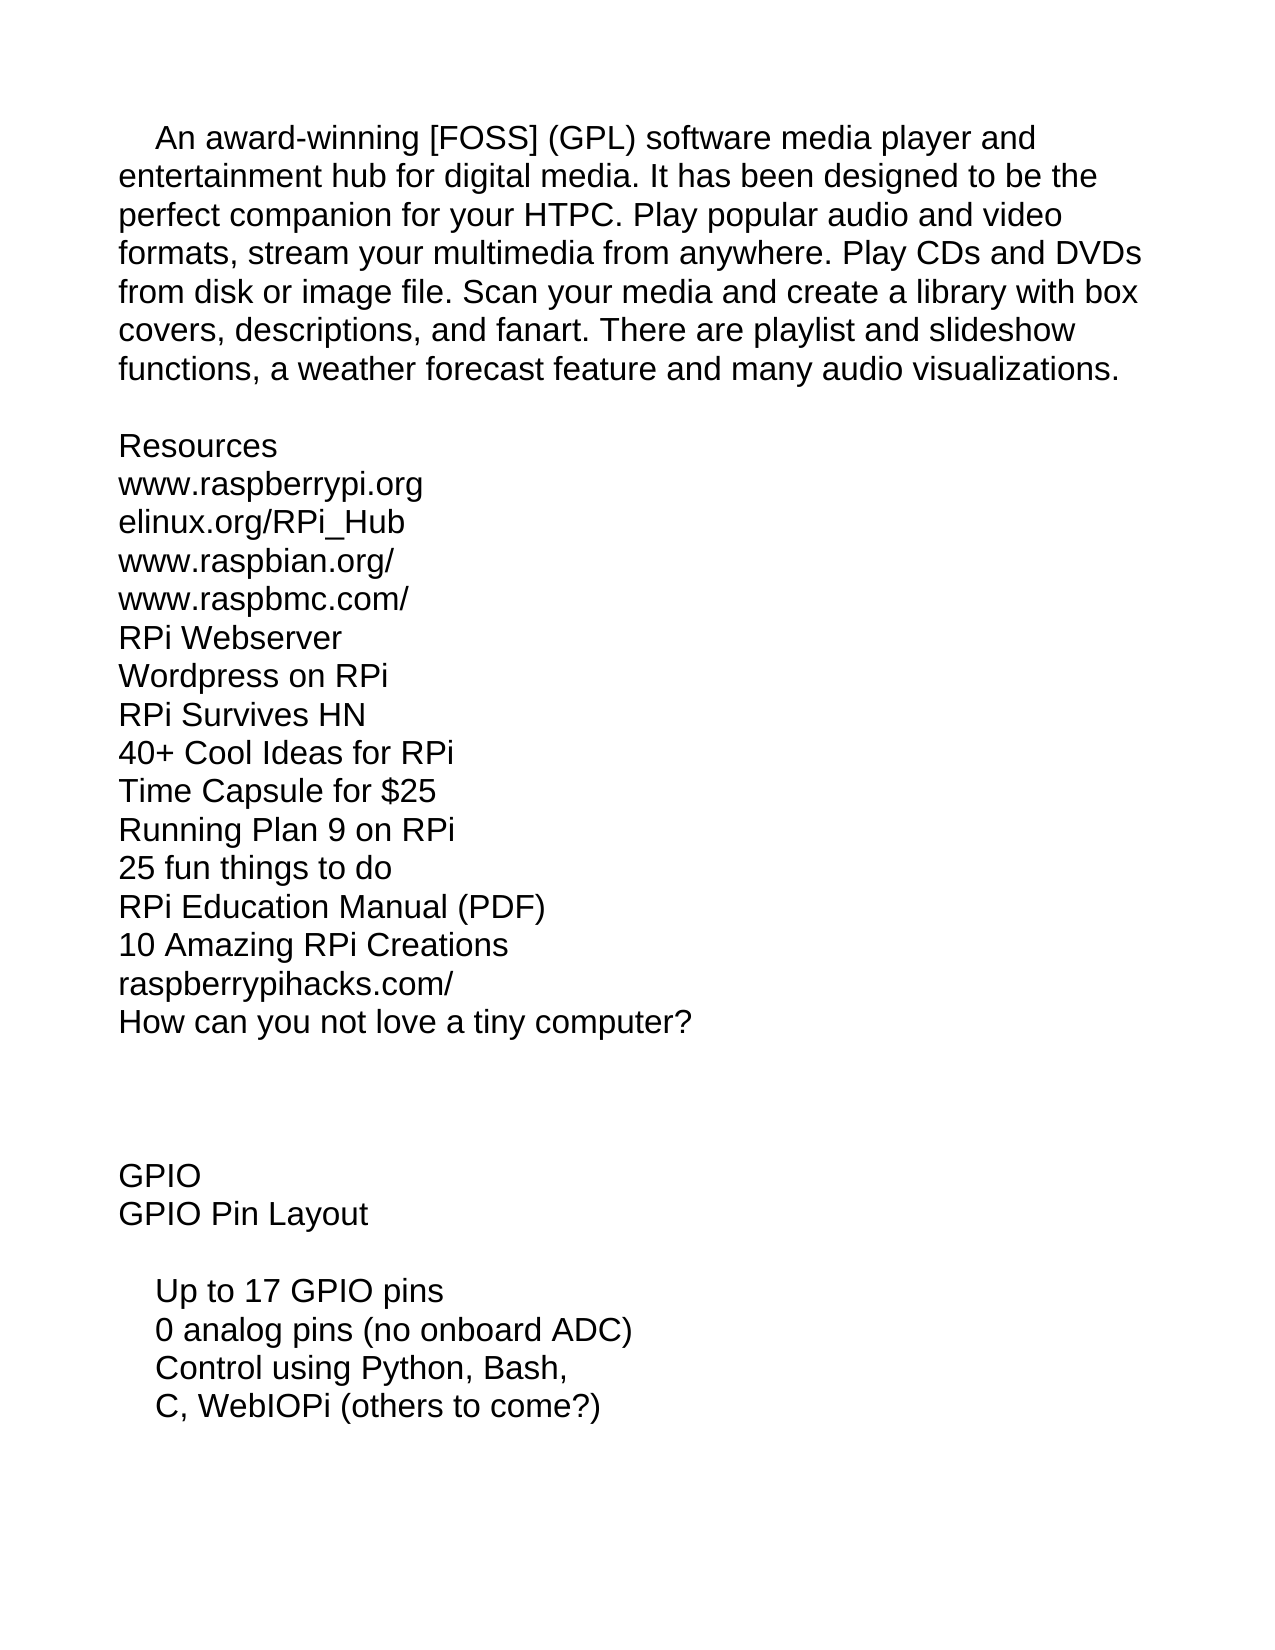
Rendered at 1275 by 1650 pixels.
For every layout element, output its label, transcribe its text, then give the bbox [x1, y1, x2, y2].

text elinux.org/RPi_Hub [118, 502, 1157, 541]
text www.raspbmc.com/ [118, 579, 1157, 618]
text raspberrypihacks.com/ [118, 964, 1157, 1002]
text 10 Amazing RPi Creations [118, 925, 1157, 964]
text Time Capsule for $25 [118, 772, 1157, 810]
text An award-winning [FOSS] (GPL) software media player and entertainment hub for digital media. It has been designed to be the perfect companion for your HTPC. Play popular audio and video formats, stream your multimedia from anywhere. Play CDs and DVDs from disk or image file. Scan your media and create a library with box covers, descriptions, and fanart. There are playlist and slideshow functions, a weather forecast feature and many audio visualizations. [118, 118, 1157, 387]
text Up to 17 GPIO pins [118, 1271, 1157, 1310]
text Resources [118, 426, 1157, 464]
text Wordpress on RPi [118, 656, 1157, 695]
text GPIO [118, 1156, 1157, 1194]
text www.raspberrypi.org [118, 464, 1157, 502]
text RPi Education Manual (PDF) [118, 887, 1157, 925]
text C, WebIOPi (others to come?) [118, 1387, 1157, 1425]
text Running Plan 9 on RPi [118, 810, 1157, 848]
text 25 fun things to do [118, 848, 1157, 887]
text Control using Python, Bash, [118, 1348, 1157, 1387]
text RPi Survives HN [118, 695, 1157, 733]
text 0 analog pins (no onboard ADC) [118, 1310, 1157, 1348]
text How can you not love a tiny computer? [118, 1002, 1157, 1041]
text 40+ Cool Ideas for RPi [118, 733, 1157, 772]
text www.raspbian.org/ [118, 541, 1157, 579]
text RPi Webserver [118, 618, 1157, 656]
text GPIO Pin Layout [118, 1194, 1157, 1233]
